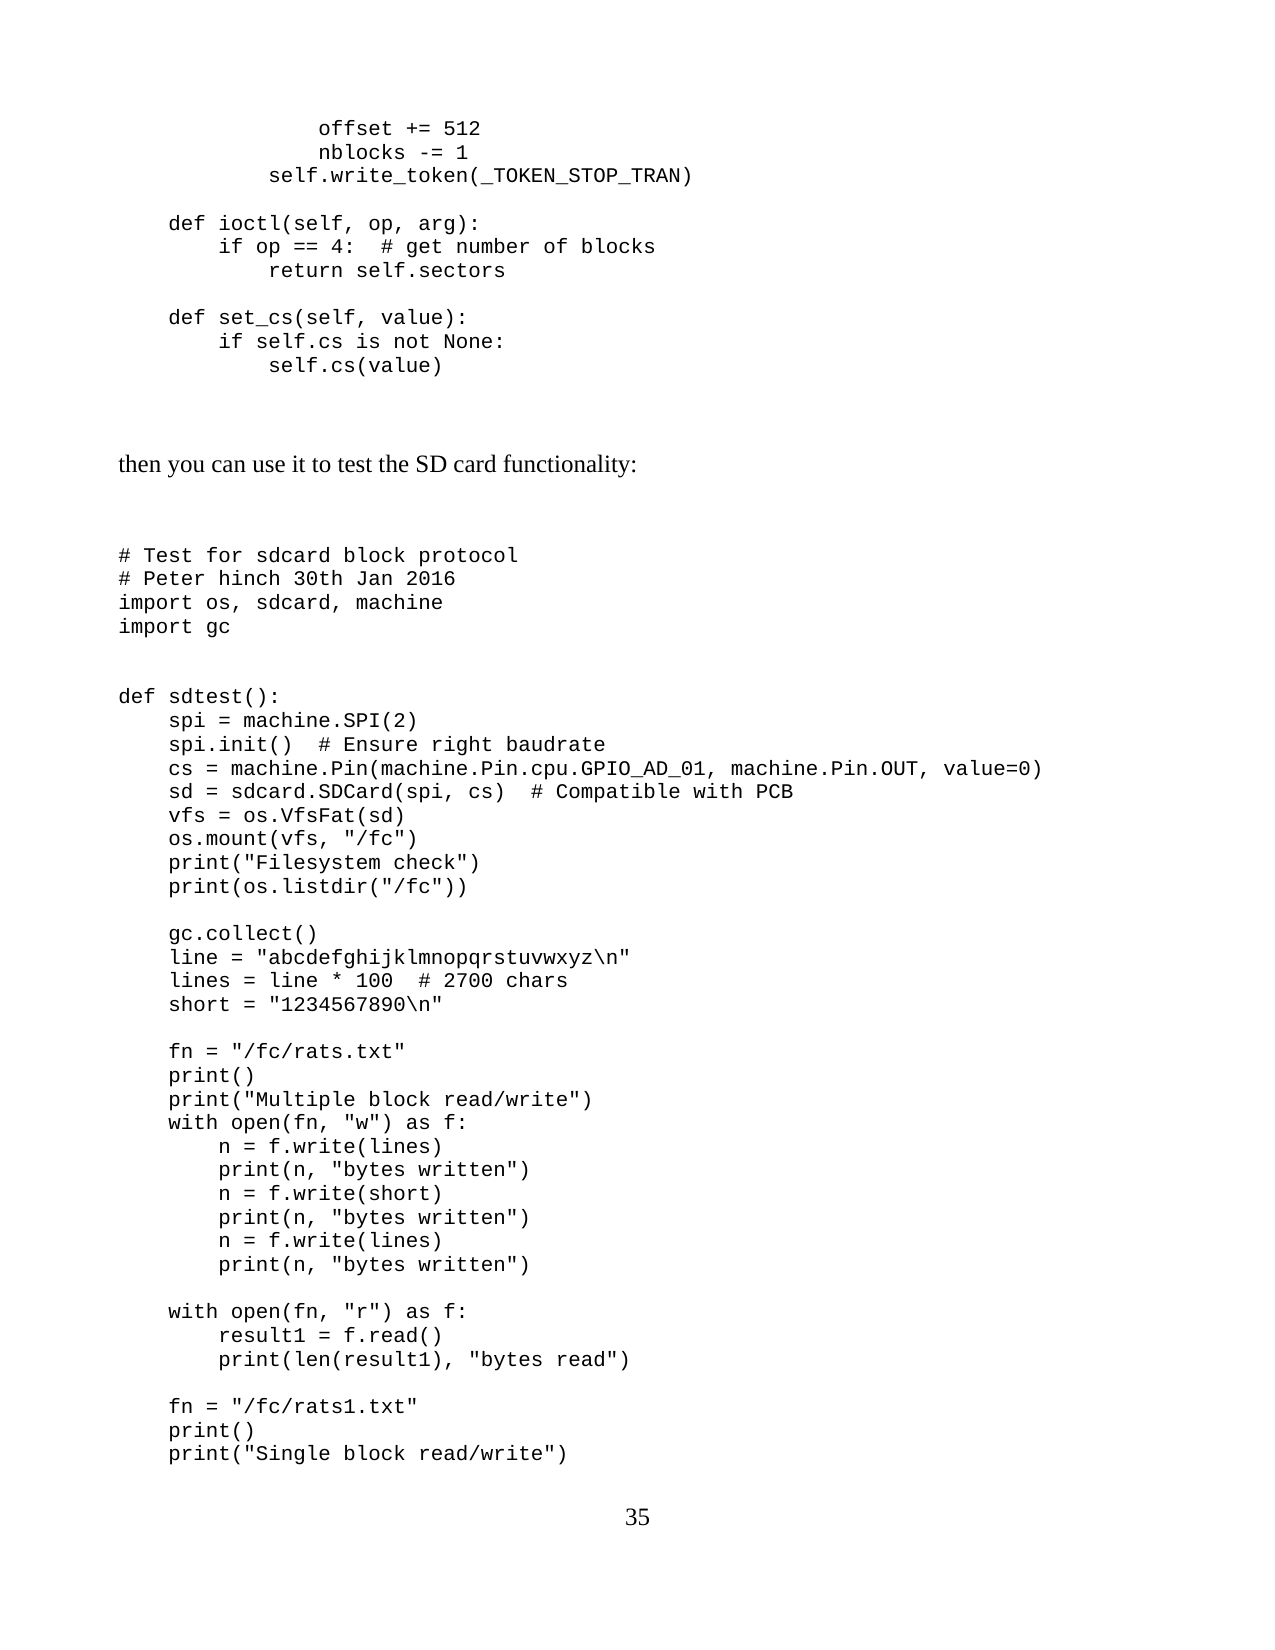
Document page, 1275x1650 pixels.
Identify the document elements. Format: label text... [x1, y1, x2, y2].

text n = f.write(short) [118, 1183, 1157, 1207]
text n = f.write(lines) [118, 1230, 1157, 1254]
text sd = sdcard.SDCard(spi, cs) # Compatible with PCB [118, 781, 1157, 805]
text n = f.write(lines) [118, 1136, 1157, 1159]
text with open(fn, "w") as f: [118, 1112, 1157, 1136]
text lines = line * 100 # 2700 chars [118, 970, 1157, 994]
text def ioctl(self, op, arg): [118, 213, 1157, 236]
text self.write_token(_TOKEN_STOP_TRAN) [118, 165, 1157, 189]
text os.mount(vfs, "/fc") [118, 828, 1157, 852]
text then you can use it to test the SD card functionality: [118, 449, 1157, 478]
text cs = machine.Pin(machine.Pin.cpu.GPIO_AD_01, machine.Pin.OUT, value=0) [118, 757, 1157, 781]
text if op == 4: # get number of blocks [118, 236, 1157, 260]
text # Test for sdcard block protocol [118, 545, 1157, 568]
text print("Multiple block read/write") [118, 1088, 1157, 1112]
text fn = "/fc/rats.txt" [118, 1041, 1157, 1065]
text if self.cs is not None: [118, 331, 1157, 354]
text print("Single block read/write") [118, 1443, 1157, 1467]
text # Peter hinch 30th Jan 2016 [118, 568, 1157, 592]
text print() [118, 1065, 1157, 1088]
text def sdtest(): [118, 687, 1157, 710]
text spi = machine.SPI(2) [118, 710, 1157, 734]
text short = "1234567890\n" [118, 994, 1157, 1018]
text gc.collect() [118, 923, 1157, 947]
text print("Filesystem check") [118, 852, 1157, 876]
text print(n, "bytes written") [118, 1254, 1157, 1278]
text with open(fn, "r") as f: [118, 1301, 1157, 1325]
text self.cs(value) [118, 354, 1157, 378]
text result1 = f.read() [118, 1325, 1157, 1349]
text print() [118, 1419, 1157, 1443]
text line = "abcdefghijklmnopqrstuvwxyz\n" [118, 947, 1157, 970]
text print(n, "bytes written") [118, 1159, 1157, 1183]
text return self.sectors [118, 260, 1157, 284]
text fn = "/fc/rats1.txt" [118, 1396, 1157, 1419]
text print(len(result1), "bytes read") [118, 1349, 1157, 1372]
text offset += 512 [118, 118, 1157, 142]
text nblocks -= 1 [118, 142, 1157, 165]
text print(os.listdir("/fc")) [118, 876, 1157, 899]
text import os, sdcard, machine [118, 592, 1157, 616]
text print(n, "bytes written") [118, 1207, 1157, 1230]
text import gc [118, 616, 1157, 639]
text def set_cs(self, value): [118, 307, 1157, 331]
text vfs = os.VfsFat(sd) [118, 805, 1157, 828]
text spi.init() # Ensure right baudrate [118, 734, 1157, 757]
